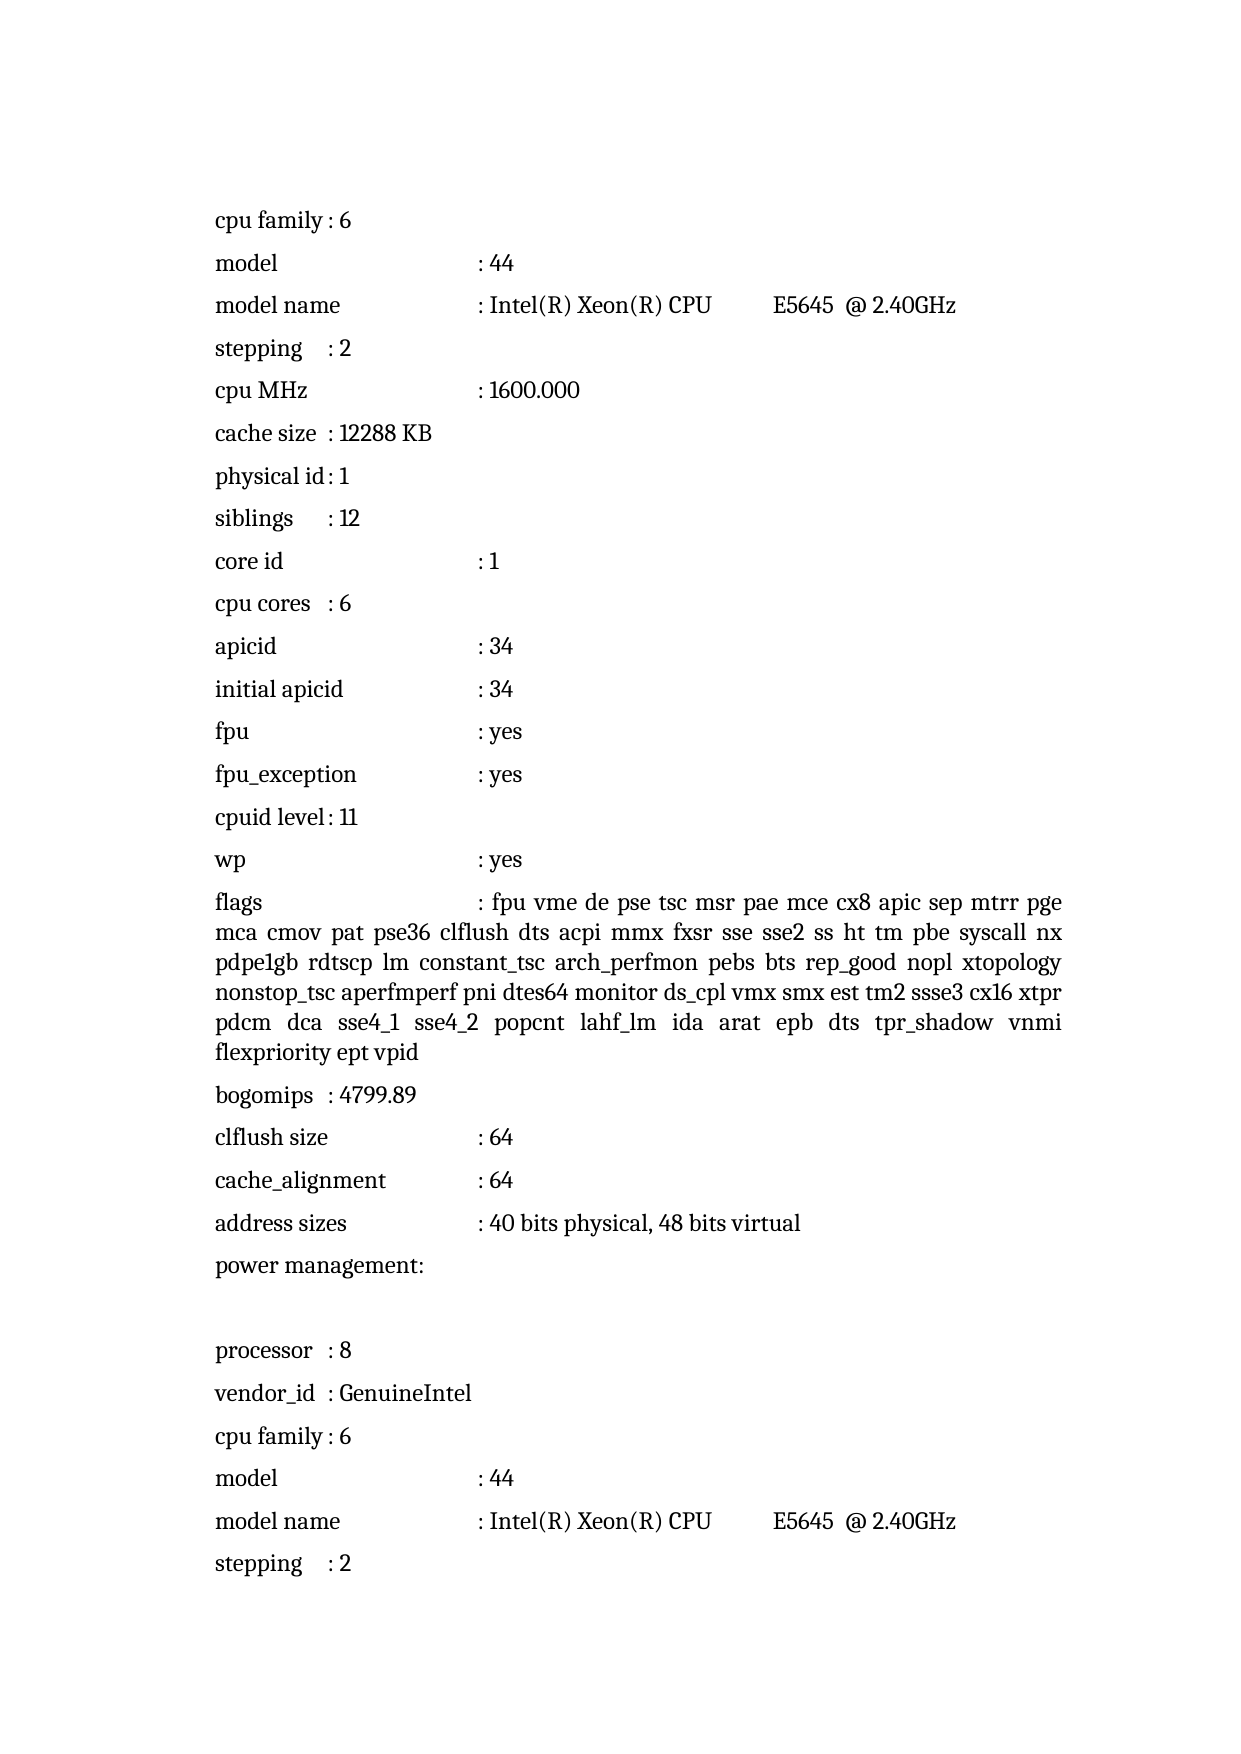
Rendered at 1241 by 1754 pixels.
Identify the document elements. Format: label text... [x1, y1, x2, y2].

list physical id : 1 [215, 462, 1063, 490]
list flags : fpu vme de pse tsc msr pae mce cx8 apic sep mtrr pge mca cmov pat pse36 clflush dts acpi mmx fxsr sse sse2 ss ht tm pbe syscall nx pdpe1gb rdtscp lm constant_tsc arch_perfmon pebs bts rep_good nopl xtopology nonstop_tsc aperfmperf pni dtes64 monitor ds_cpl vmx smx est tm2 ssse3 cx16 xtpr pdcm dca sse4_1 sse4_2 popcnt lahf_lm ida arat epb dts tpr_shadow vnmi flexpriority ept vpid [215, 888, 1063, 1067]
list power management: [215, 1251, 1063, 1280]
list model : 44 [215, 1464, 1063, 1493]
list processor : 8 [215, 1336, 1063, 1365]
list stepping : 2 [215, 1549, 1063, 1578]
list fpu_exception : yes [215, 760, 1063, 788]
list vendor_id : GenuineIntel [215, 1379, 1063, 1408]
list initial apicid : 34 [215, 674, 1063, 703]
list model name : Intel(R) Xeon(R) CPU E5645 @ 2.40GHz [215, 291, 1063, 320]
list model : 44 [215, 248, 1063, 277]
list cpuid level : 11 [215, 802, 1063, 831]
list cache_alignment : 64 [215, 1166, 1063, 1195]
list apicid : 34 [215, 632, 1063, 661]
list cpu family : 6 [215, 206, 1063, 235]
list siblings : 12 [215, 504, 1063, 533]
list cache size : 12288 KB [215, 419, 1063, 448]
list address sizes : 40 bits physical, 48 bits virtual [215, 1208, 1063, 1237]
list core id : 1 [215, 547, 1063, 576]
list model name : Intel(R) Xeon(R) CPU E5645 @ 2.40GHz [215, 1507, 1063, 1536]
list clflush size : 64 [215, 1123, 1063, 1152]
list cpu family : 6 [215, 1422, 1063, 1450]
list fpu : yes [215, 717, 1063, 746]
list stepping : 2 [215, 334, 1063, 362]
list cpu cores : 6 [215, 589, 1063, 618]
list wp : yes [215, 845, 1063, 874]
list cpu MHz : 1600.000 [215, 376, 1063, 405]
list bogomips : 4799.89 [215, 1081, 1063, 1109]
